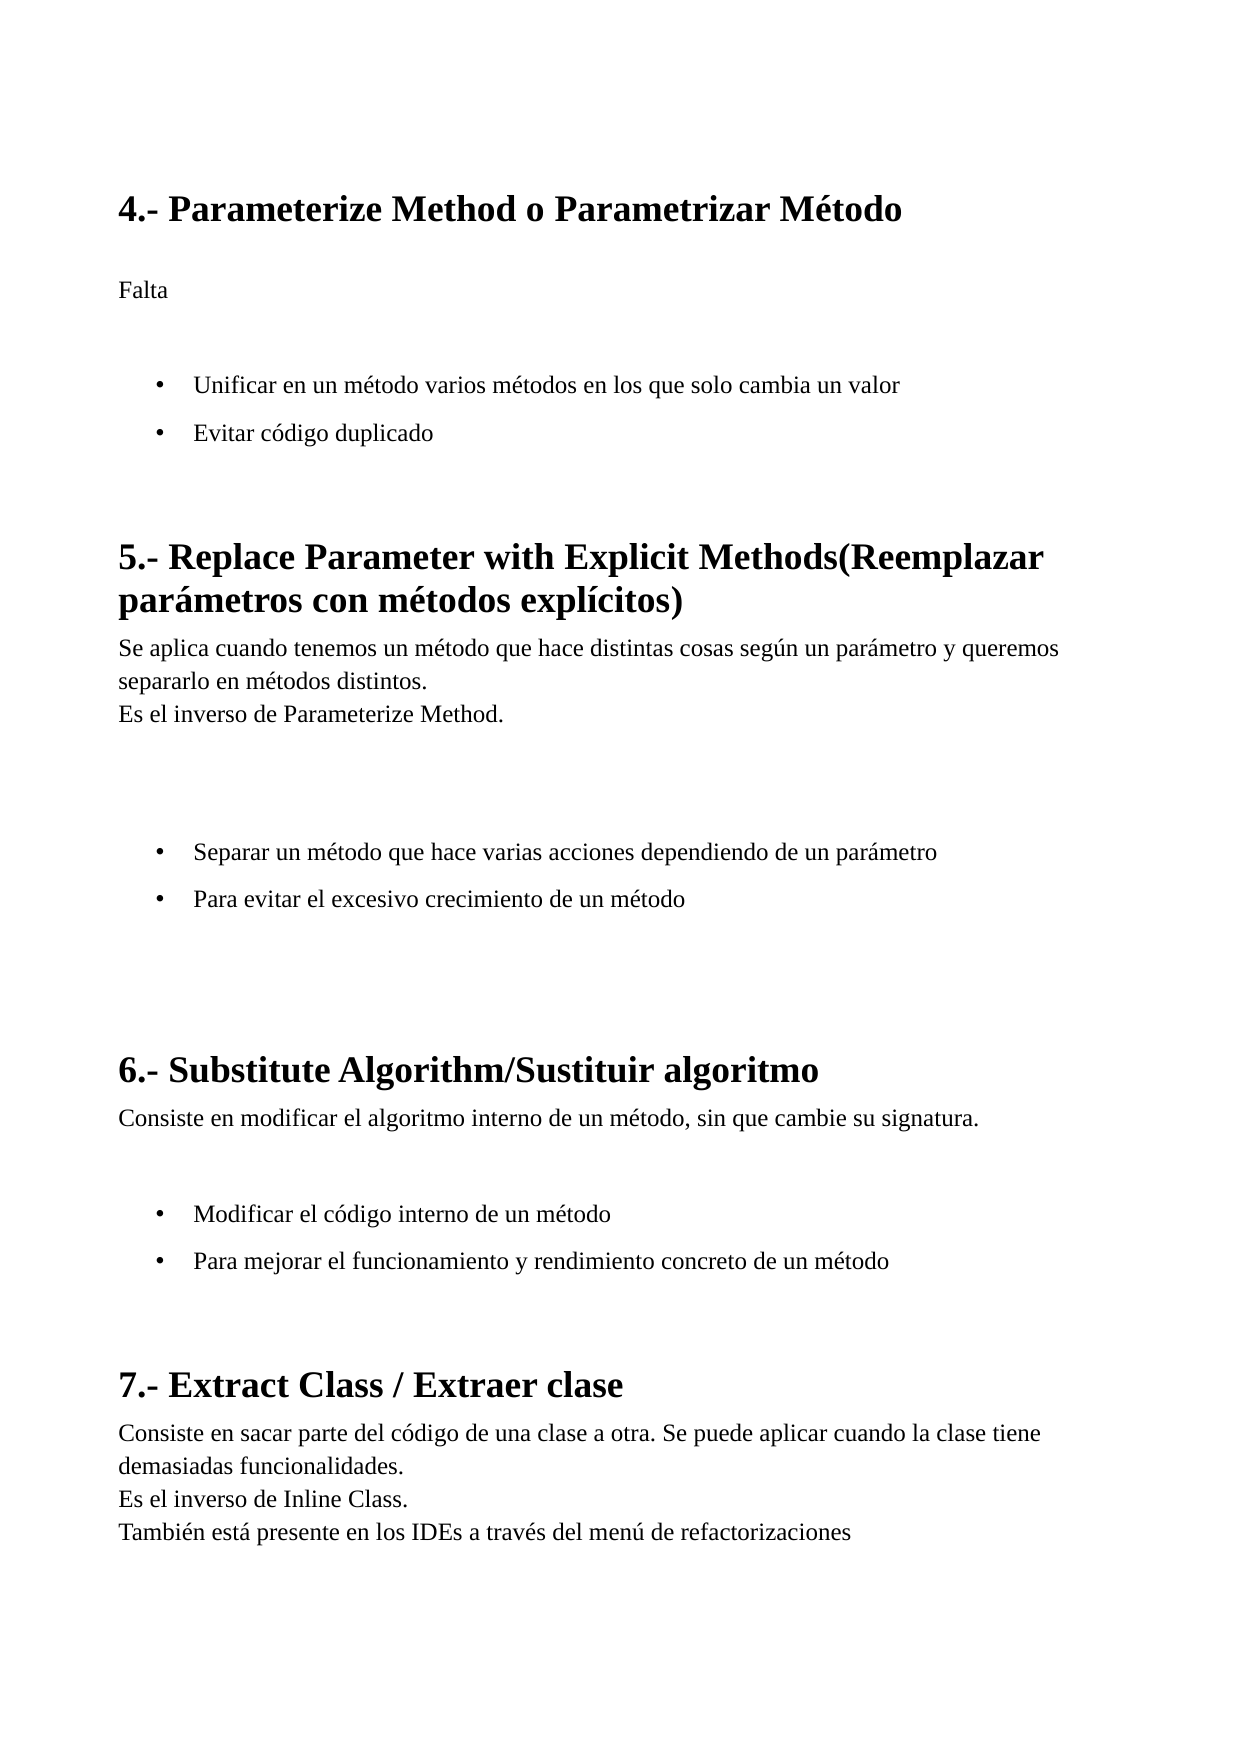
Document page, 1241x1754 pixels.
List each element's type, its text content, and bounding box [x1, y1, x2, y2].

list Para mejorar el funcionamiento y rendimiento concreto de un método [156, 1246, 1122, 1275]
list Unificar en un método varios métodos en los que solo cambia un valor [156, 370, 1122, 399]
text Se aplica cuando tenemos un método que hace distintas cosas según un parámetro y queremos separarlo en métodos distintos. Es el inverso de Parameterize Method. [118, 633, 1122, 728]
list Modificar el código interno de un método [156, 1199, 1122, 1227]
list Evitar código duplicado [156, 418, 1122, 447]
subtitle 7.- Extract Class / Extraer clase [118, 1362, 1122, 1406]
text Consiste en modificar el algoritmo interno de un método, sin que cambie su signatura. [118, 1103, 1122, 1132]
list Para evitar el excesivo crecimiento de un método [156, 884, 1122, 913]
subtitle 5.- Replace Parameter with Explicit Methods(Reemplazar parámetros con métodos explícitos) [118, 534, 1122, 620]
text Falta [118, 242, 1122, 304]
text Consiste en sacar parte del código de una clase a otra. Se puede aplicar cuando la clase tiene demasiadas funcionalidades. Es el inverso de Inline Class. También está presente en los IDEs a través del menú de refactorizaciones [118, 1418, 1122, 1546]
subtitle 6.- Substitute Algorithm/Sustituir algoritmo [118, 1048, 1122, 1091]
subtitle 4.- Parameterize Method o Parametrizar Método [118, 187, 1122, 230]
list Separar un método que hace varias acciones dependiendo de un parámetro [156, 837, 1122, 865]
